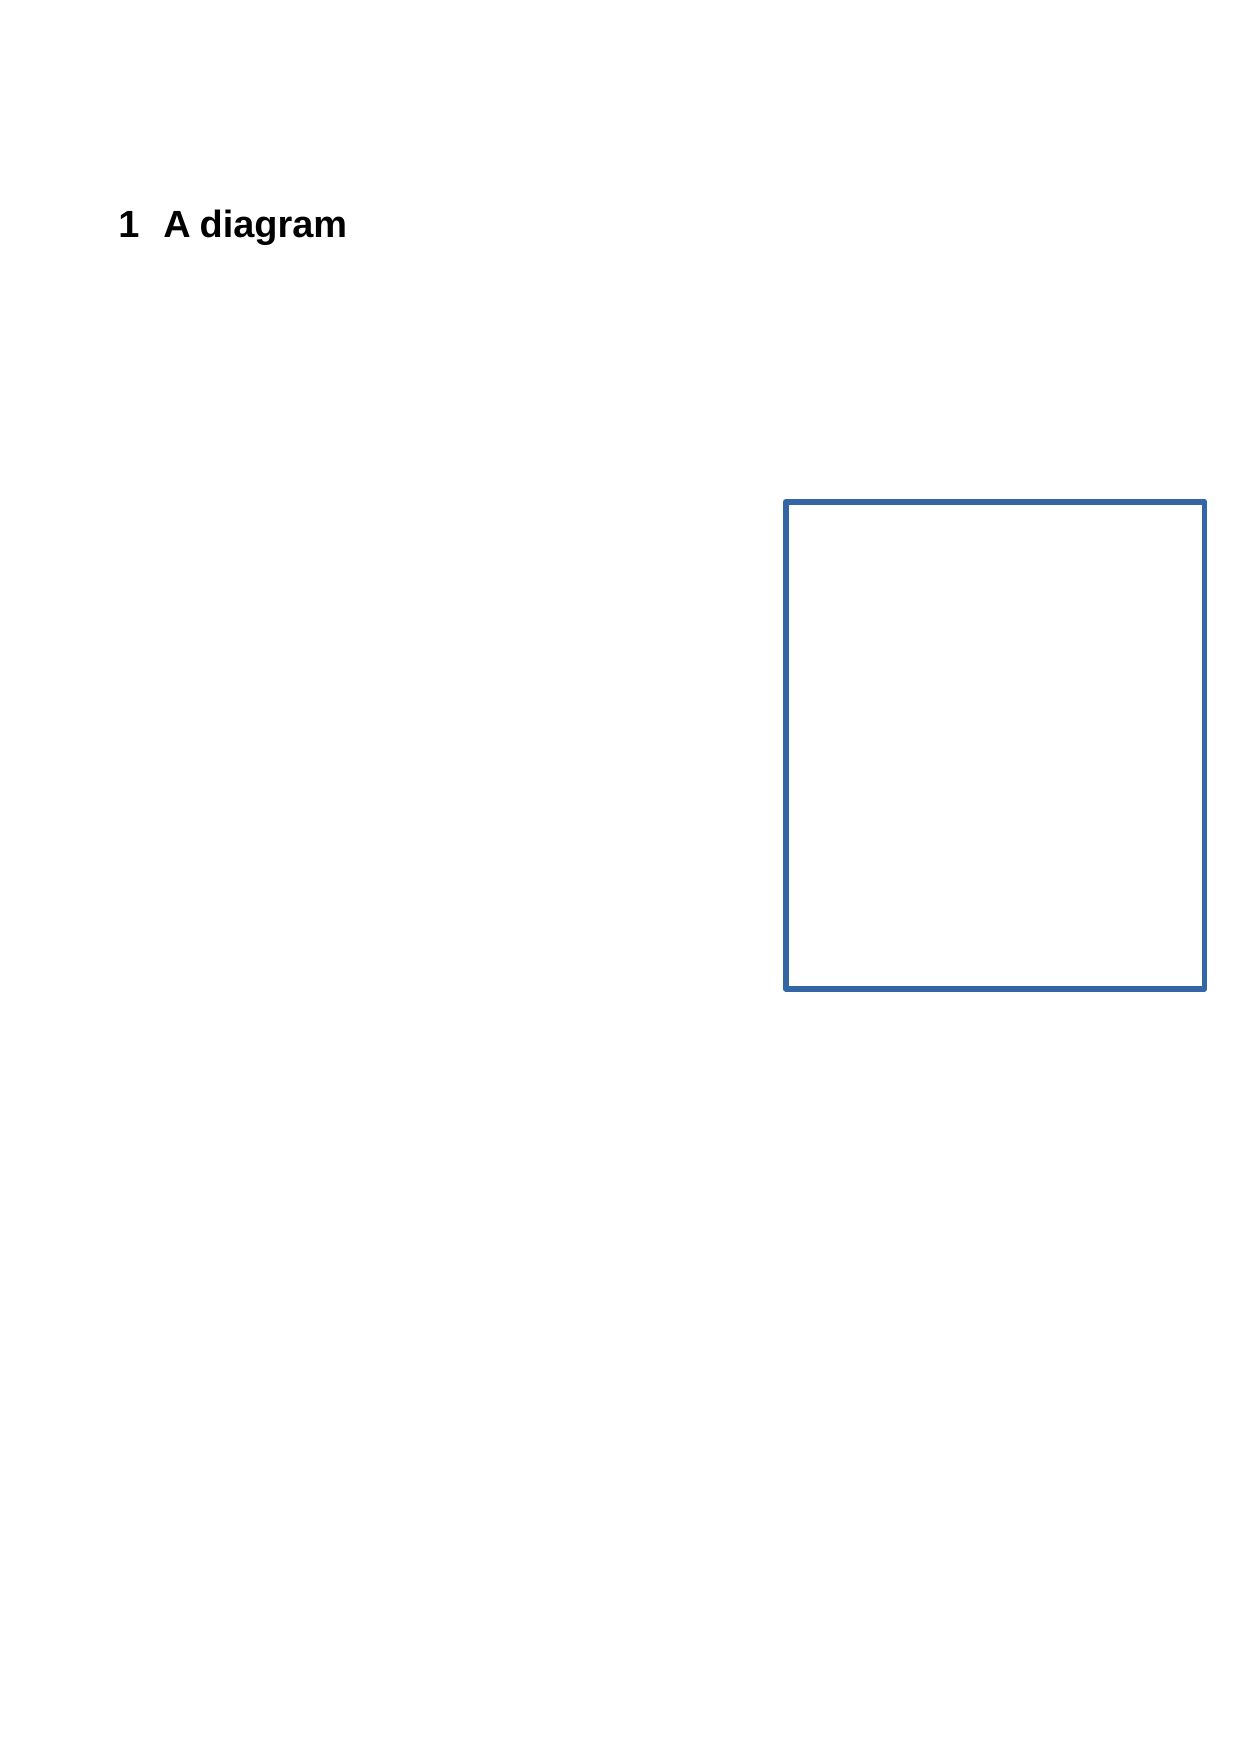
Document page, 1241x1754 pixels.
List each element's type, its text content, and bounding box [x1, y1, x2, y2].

subtitle A diagram [118, 201, 1122, 245]
